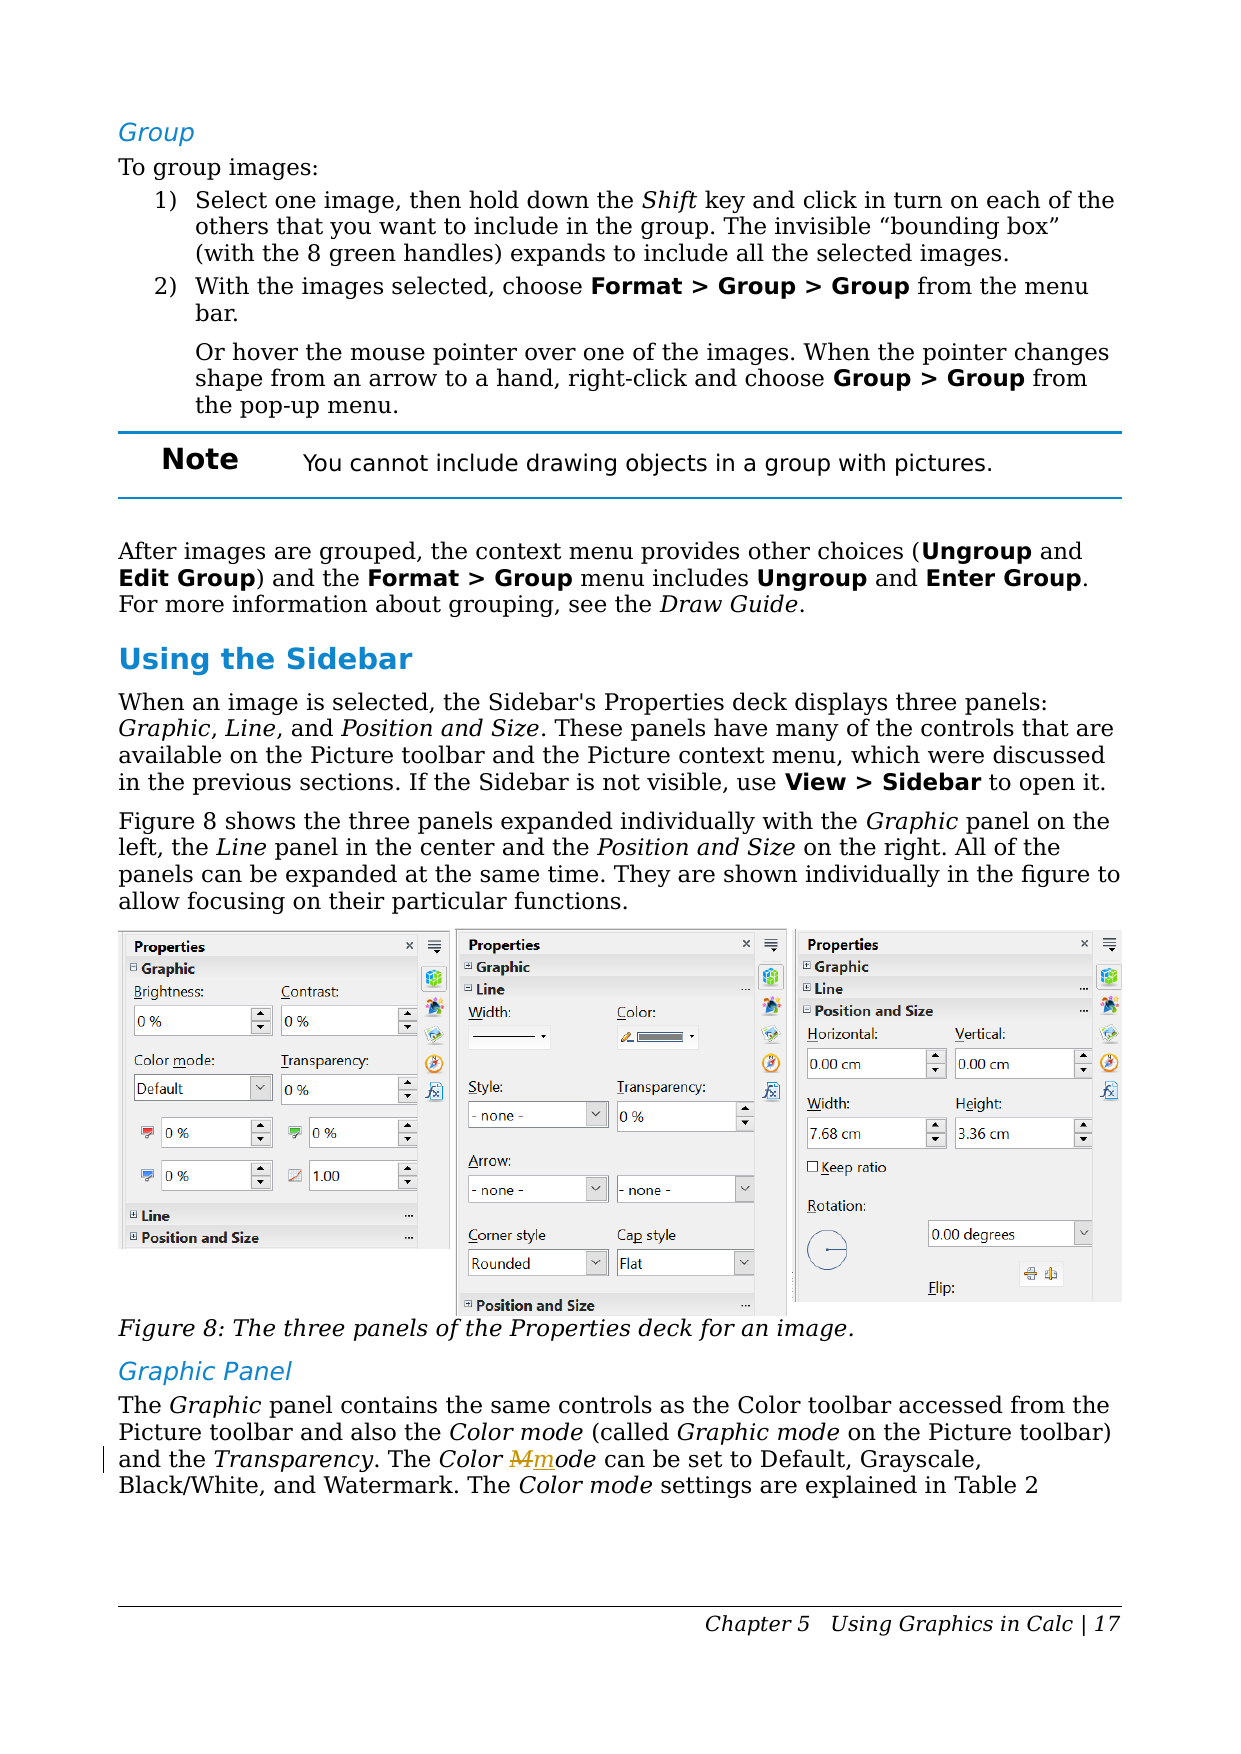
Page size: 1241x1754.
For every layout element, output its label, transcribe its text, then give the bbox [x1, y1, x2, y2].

subtitle Group [118, 118, 1122, 147]
table_header Note [118, 434, 281, 497]
table_header You cannot include drawing objects in a group with pictures. [281, 434, 1122, 497]
text Figure 8 shows the three panels expanded individually with the Graphic panel on the left, the Line panel in the center and the Position and Size on the right. All of the panels can be expanded at the same time. They are shown individually in the figure to allow focusing on their particular functions. [118, 808, 1122, 914]
picture [118, 928, 450, 1249]
text The Graphic panel contains the same controls as the Color toolbar accessed from the Picture toolbar and also the Color mode (called Graphic mode on the Picture toolbar) and the Transparency. The Color mode can be set to Default, Grayscale, Black/White, and Watermark. The Color mode settings are explained in Table 2 [118, 1393, 1122, 1499]
list To group images: [118, 154, 1122, 180]
text When an image is selected, the Sidebar's Properties deck displays three panels: Graphic, Line, and Position and Size. These panels have many of the controls that are available on the Picture toolbar and the Picture context menu, which were discussed in the previous sections. If the Sidebar is not visible, use View > Sidebar to open it. [118, 689, 1122, 795]
text Figure 8: The three panels of the Properties deck for an image. [118, 927, 1122, 1342]
picture [792, 929, 1122, 1302]
list Select one image, then hold down the Shift key and click in turn on each of the others that you want to include in the group. The invisible “bounding box” (with the 8 green handles) expands to include all the selected images. [177, 187, 1122, 267]
picture [455, 926, 787, 1316]
subtitle Using the Sidebar [118, 642, 1122, 676]
text After images are grouped, the context menu provides other choices (Ungroup and Edit Group) and the Format > Group menu includes Ungroup and Enter Group. For more information about grouping, see the Draw Guide. [118, 538, 1122, 618]
list With the images selected, choose Format > Group > Group from the menu bar. [177, 273, 1122, 326]
subtitle Graphic Panel [118, 1357, 1122, 1386]
list Or hover the mouse pointer over one of the images. When the pointer changes shape from an arrow to a hand, right-click and choose Group > Group from the pop-up menu. [195, 339, 1122, 419]
